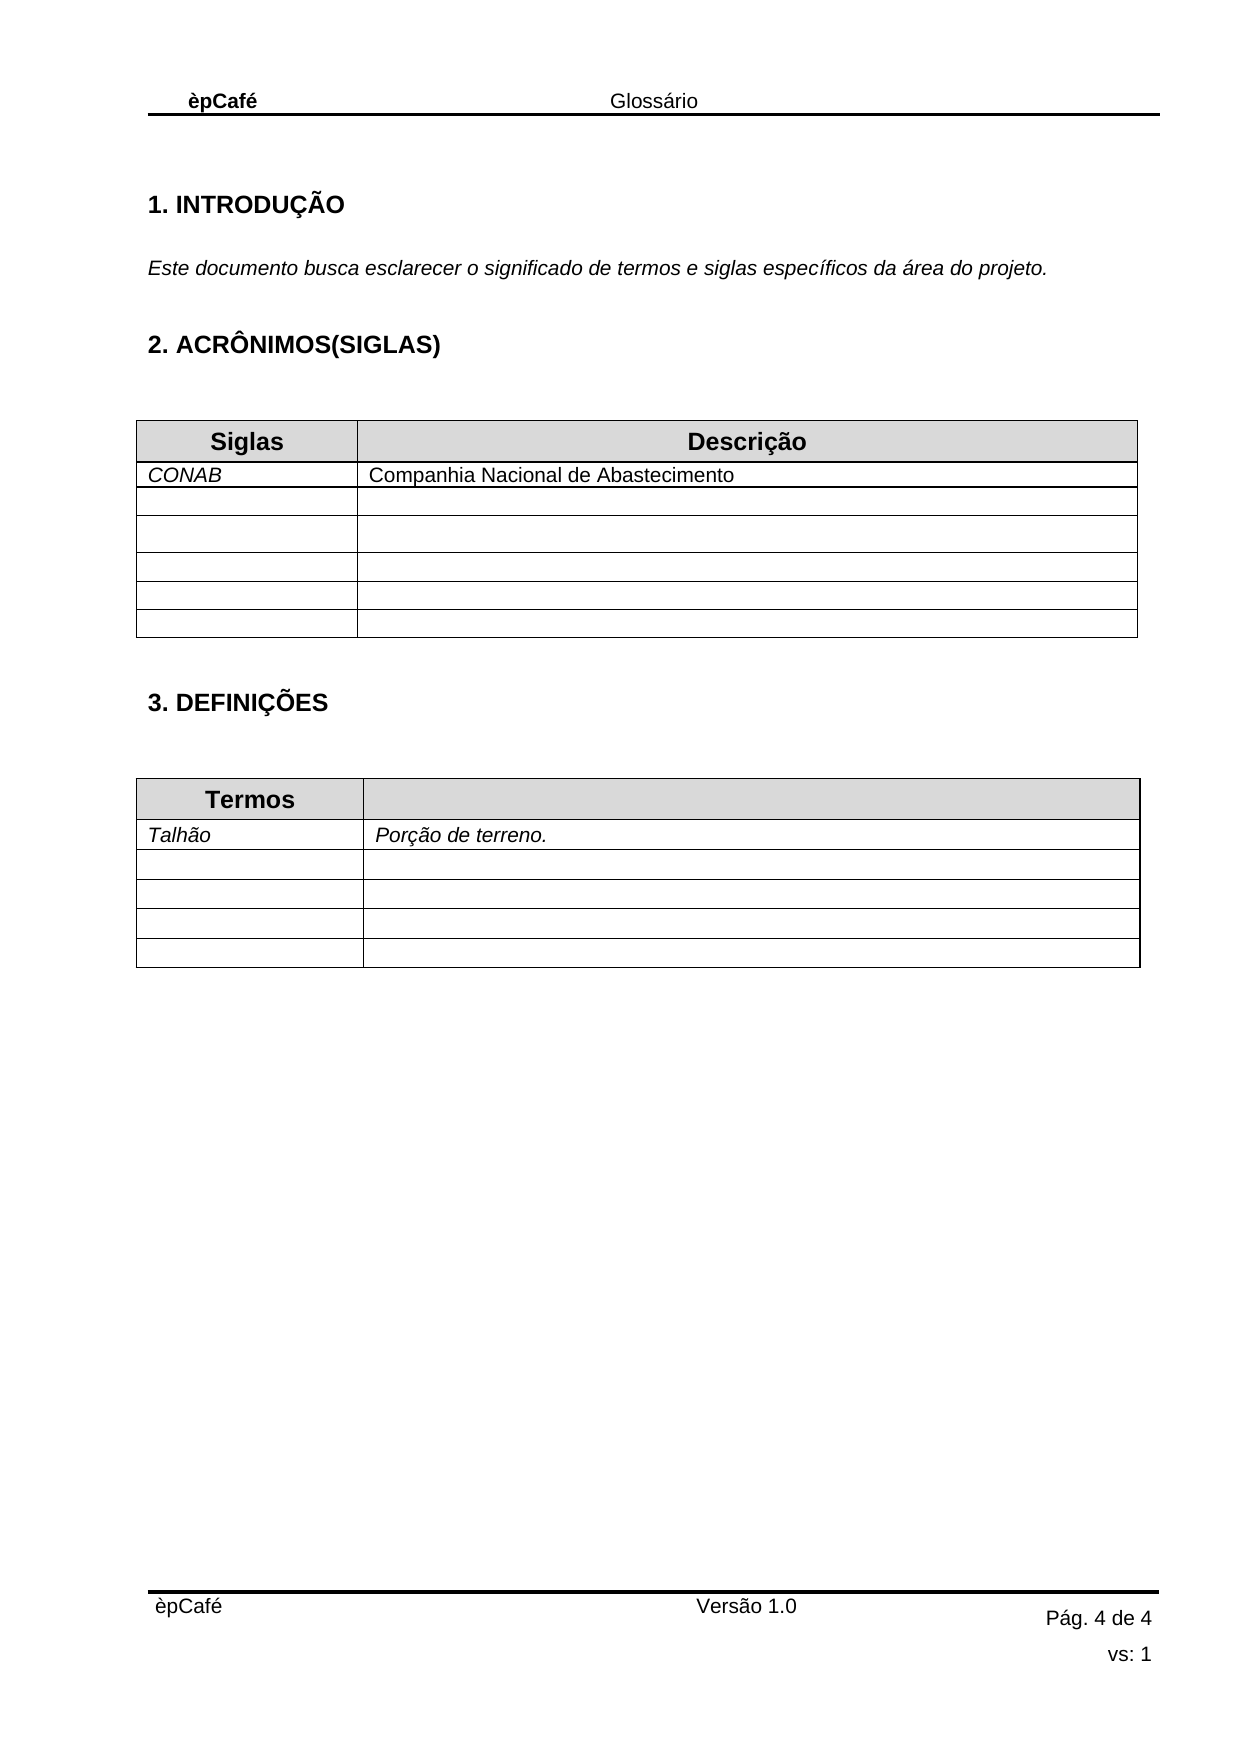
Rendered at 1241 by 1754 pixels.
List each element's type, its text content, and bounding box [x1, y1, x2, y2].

table_cell Porção de terreno. [364, 820, 1139, 849]
table_cell [137, 553, 357, 581]
table_cell [137, 939, 363, 967]
table_cell [358, 582, 1137, 609]
table_cell [358, 488, 1137, 514]
subtitle Introdução [148, 190, 1152, 218]
table_cell [358, 553, 1137, 581]
table_cell Companhia Nacional de Abastecimento [358, 463, 1137, 486]
table_cell [364, 939, 1139, 967]
table_cell [364, 909, 1139, 938]
table_header Siglas [137, 421, 357, 461]
table_header Termos [137, 779, 363, 819]
table_cell [137, 909, 363, 938]
table_cell [137, 610, 357, 637]
table_cell [137, 488, 357, 514]
table_header [364, 779, 1139, 819]
table_cell [137, 582, 357, 609]
table_cell CONAB [137, 463, 357, 486]
subtitle Definições [148, 688, 1152, 717]
table_cell [358, 610, 1137, 637]
table_cell [364, 850, 1139, 878]
table_cell Talhão [137, 820, 363, 849]
table_header Descrição [358, 421, 1137, 461]
table_cell [358, 516, 1137, 552]
table_cell [137, 880, 363, 908]
table_cell [137, 850, 363, 878]
subtitle ACRÔNIMOS(SIGLAS) [148, 330, 1152, 359]
table_cell [364, 880, 1139, 908]
text Este documento busca esclarecer o significado de termos e siglas específicos da área do projeto. [148, 256, 1152, 280]
table_cell [137, 516, 357, 552]
